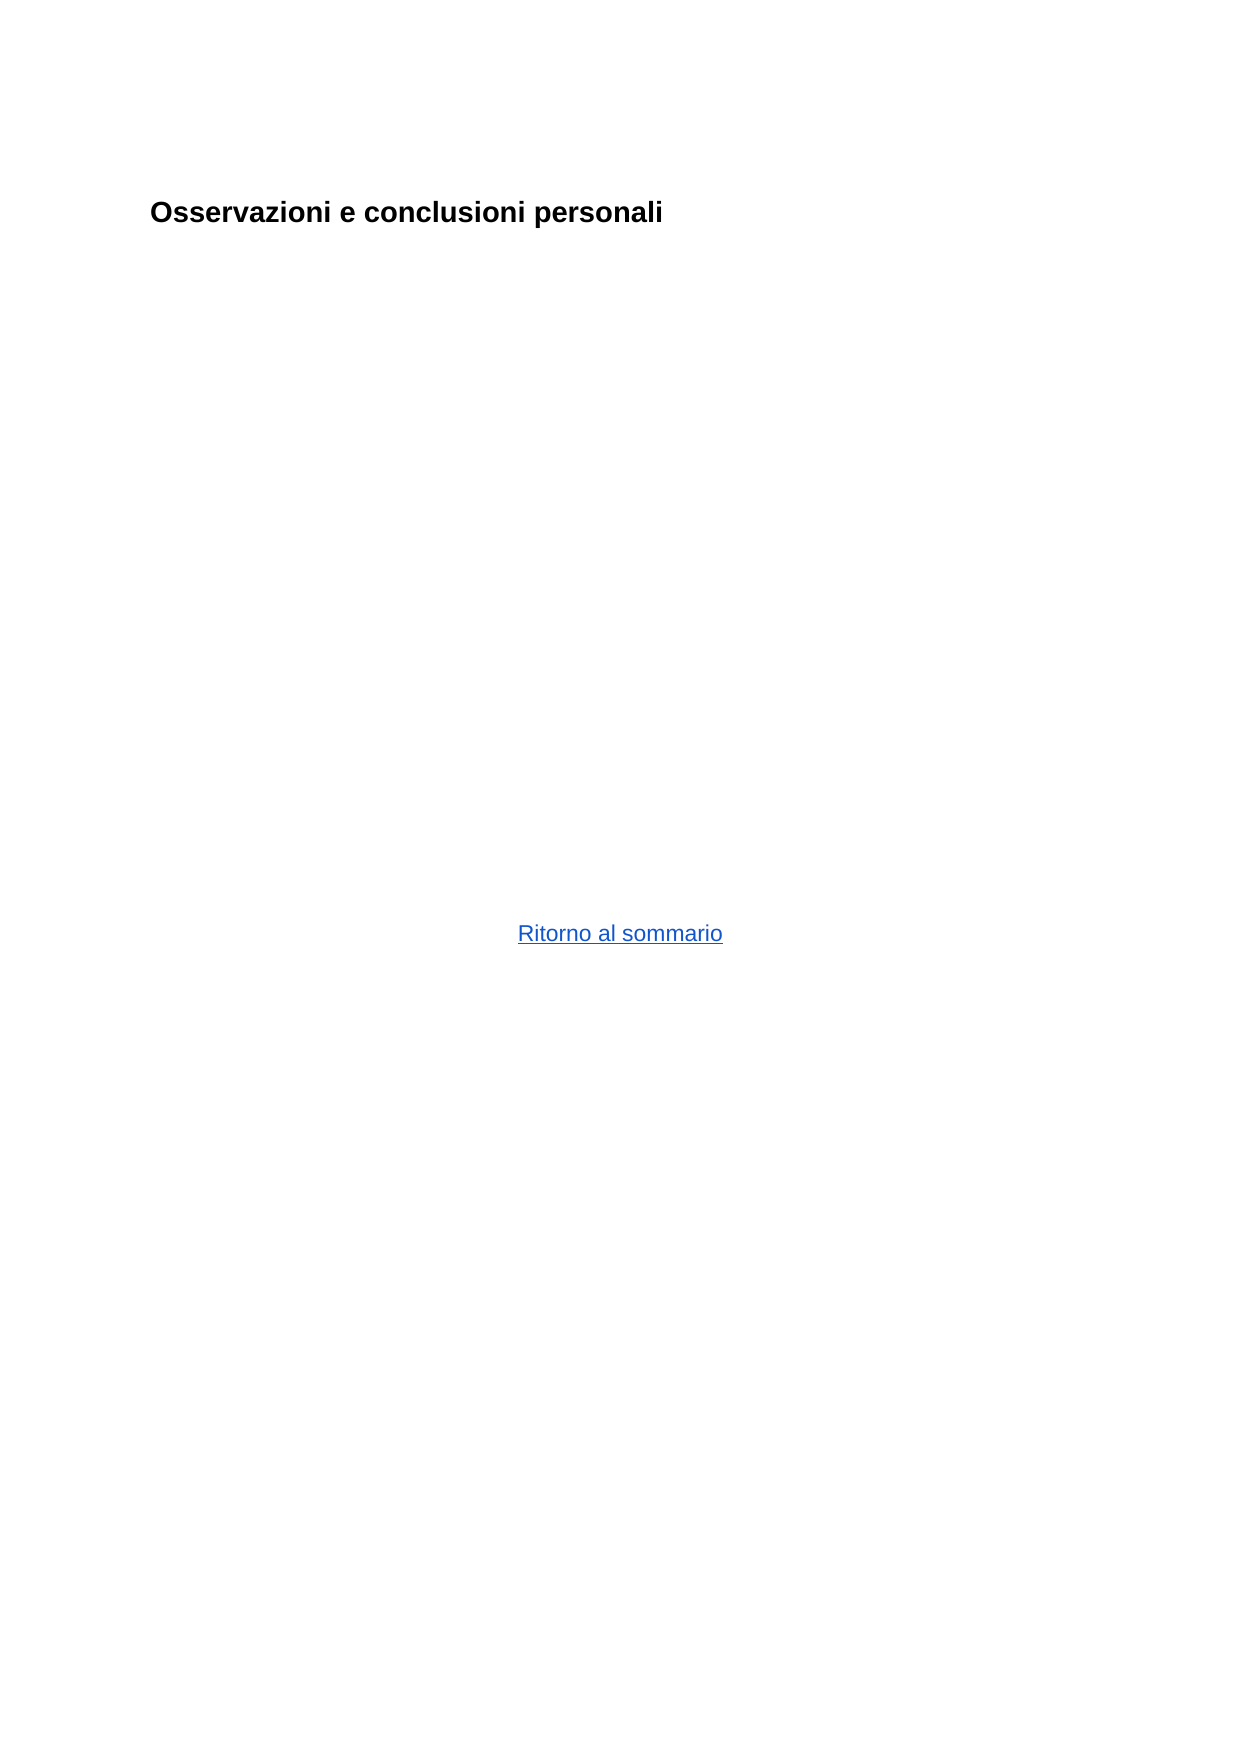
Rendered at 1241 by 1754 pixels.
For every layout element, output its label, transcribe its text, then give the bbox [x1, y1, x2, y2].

text Osservazioni e conclusioni personali [150, 195, 1090, 228]
text Ritorno al sommario [150, 920, 1090, 946]
